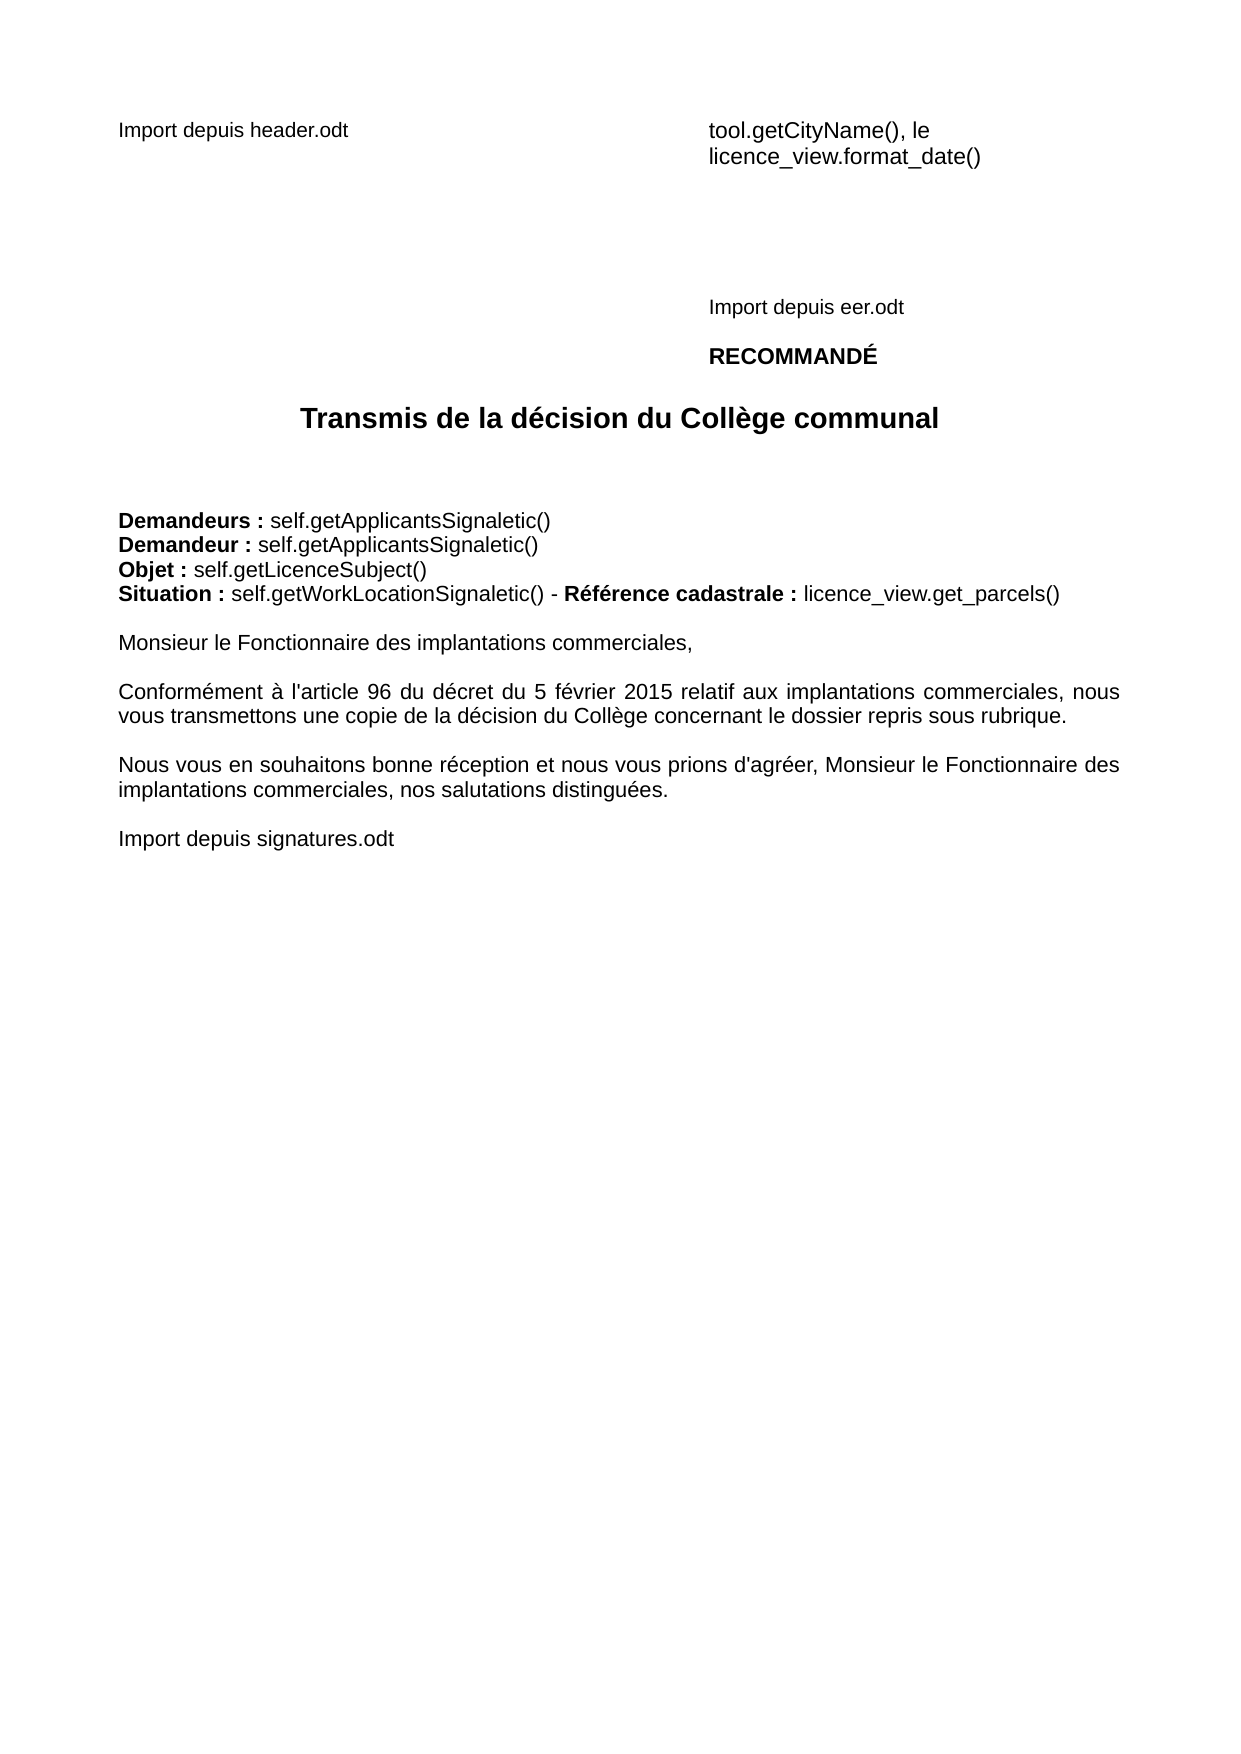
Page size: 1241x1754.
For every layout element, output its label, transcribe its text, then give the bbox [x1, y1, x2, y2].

table_header tool.getCityName(), le licence_view.format_date() Import depuis eer.odt RECOMMANDÉ [709, 118, 1123, 370]
text Nous vous en souhaitons bonne réception et nous vous prions d'agréer, Monsieur le Fonctionnaire des implantations commerciales, nos salutations distinguées. [118, 753, 1122, 802]
text Demandeur : self.getApplicantsSignaletic() [118, 533, 1122, 557]
text Situation : self.getWorkLocationSignaletic() - Référence cadastrale : licence_view.get_parcels() [118, 582, 1122, 606]
text Import depuis signatures.odt [118, 827, 1122, 851]
text Conformément à l'article 96 du décret du 5 février 2015 relatif aux implantations commerciales, nous vous transmettons une copie de la décision du Collège concernant le dossier repris sous rubrique. [118, 680, 1122, 729]
text Objet : self.getLicenceSubject() [118, 557, 1122, 582]
text Demandeurs : self.getApplicantsSignaletic() [118, 508, 1122, 533]
table_header Import depuis header.odt [118, 118, 708, 370]
text Transmis de la décision du Collège communal [118, 402, 1122, 435]
text Monsieur le Fonctionnaire des implantations commerciales, [118, 631, 1122, 655]
